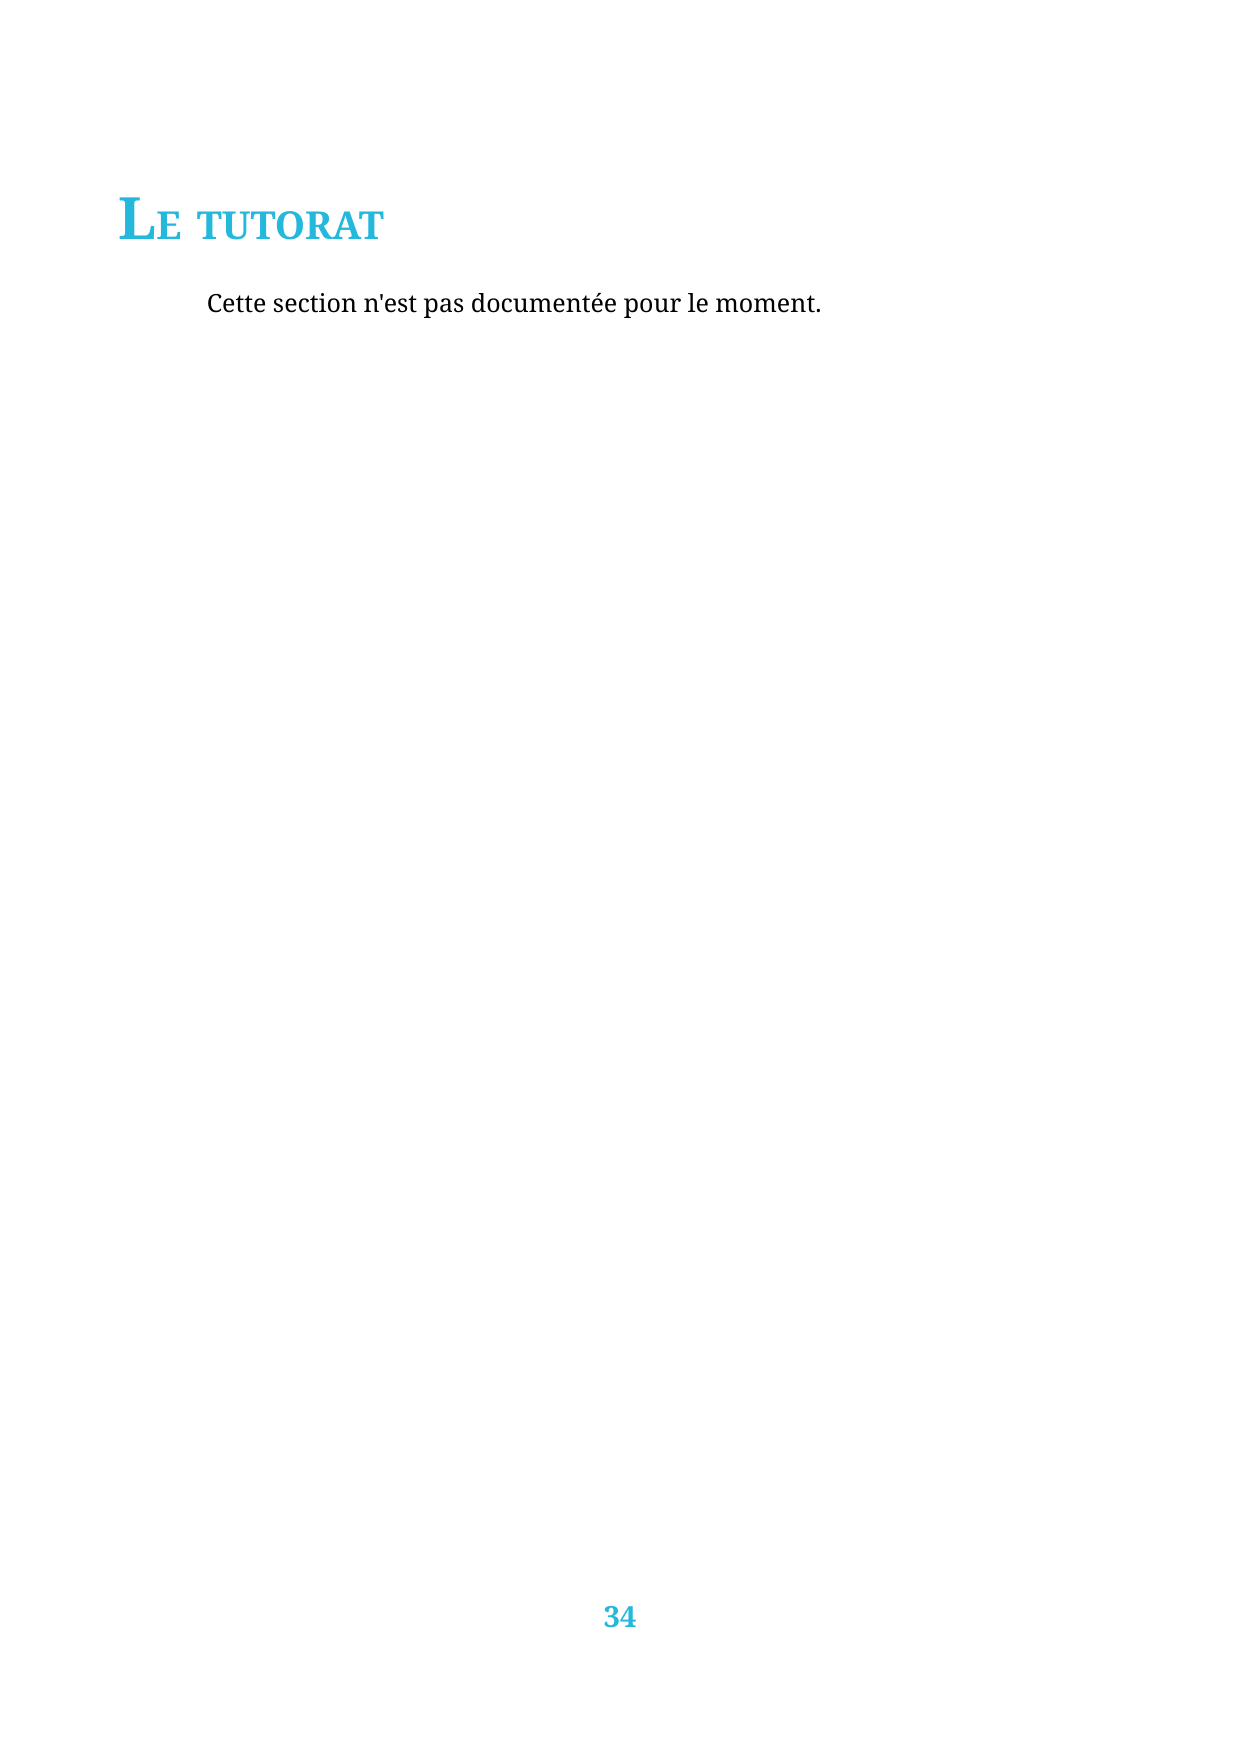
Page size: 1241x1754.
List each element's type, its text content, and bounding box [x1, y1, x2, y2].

subtitle Le tutorat [118, 177, 1122, 257]
text Cette section n'est pas documentée pour le moment. [177, 286, 1122, 320]
